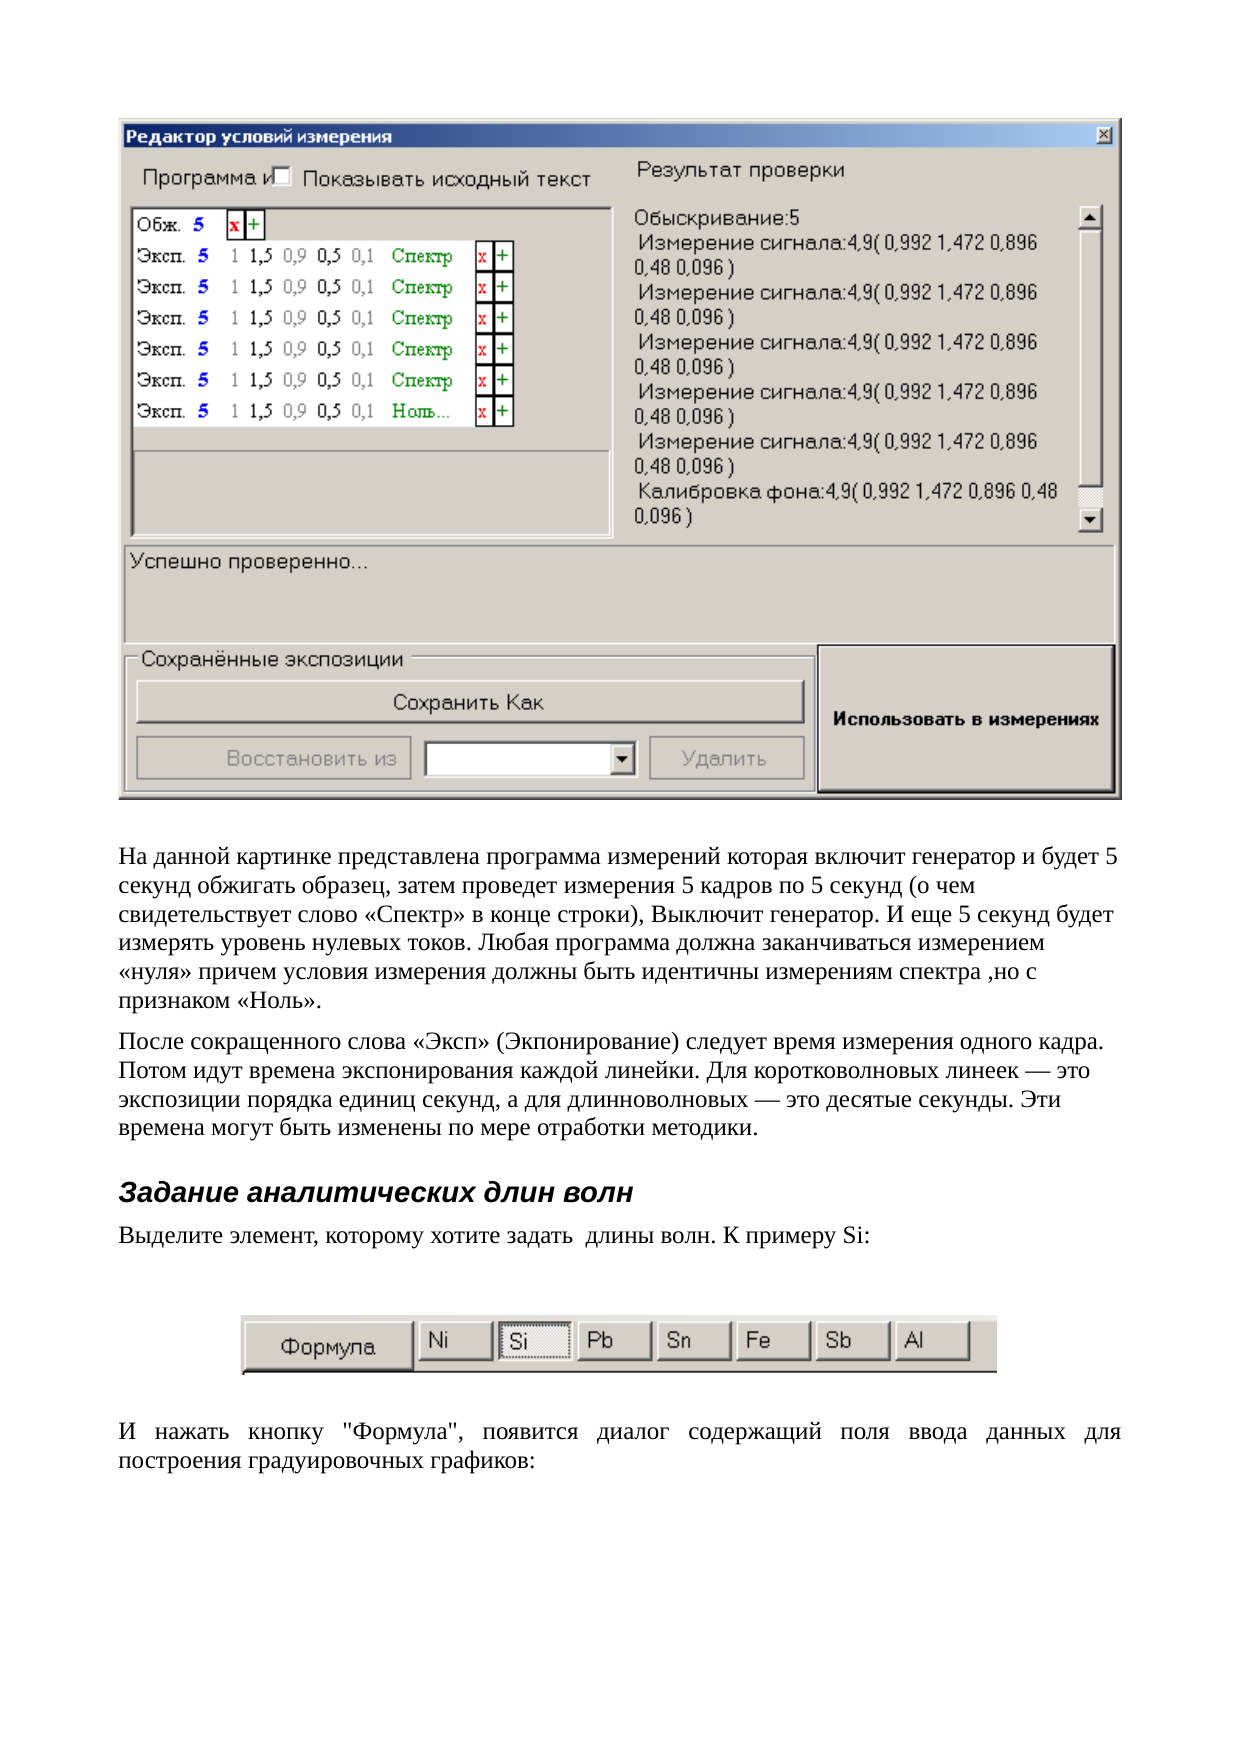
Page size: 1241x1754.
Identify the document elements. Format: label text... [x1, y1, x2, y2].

picture [118, 118, 1122, 800]
text На данной картинке представлена программа измерений которая включит генератор и будет 5 секунд обжигать образец, затем проведет измерения 5 кадров по 5 секунд (о чем свидетельствует слово «Спектр» в конце строки), Выключит генератор. И еще 5 секунд будет измерять уровень нулевых токов. Любая программа должна заканчиваться измерением «нуля» причем условия измерения должны быть идентичны измерениям спектра ,но с признаком «Ноль». [118, 841, 1122, 1014]
subtitle Задание аналитических длин волн [118, 1174, 1122, 1208]
text И нажать кнопку "Формула", появится диалог содержащий поля ввода данных для построения градуировочных графиков: [118, 1416, 1122, 1473]
text После сокращенного слова «Эксп» (Экпонирование) следует время измерения одного кадра. Потом идут времена экспонирования каждой линейки. Для коротковолновых линеек — это экспозиции порядка единиц секунд, а для длинноволновых — это десятые секунды. Эти времена могут быть изменены по мере отработки методики. [118, 1026, 1122, 1141]
text Выделите элемент, которому хотите задать длины волн. К примеру Si: [118, 1221, 1122, 1249]
